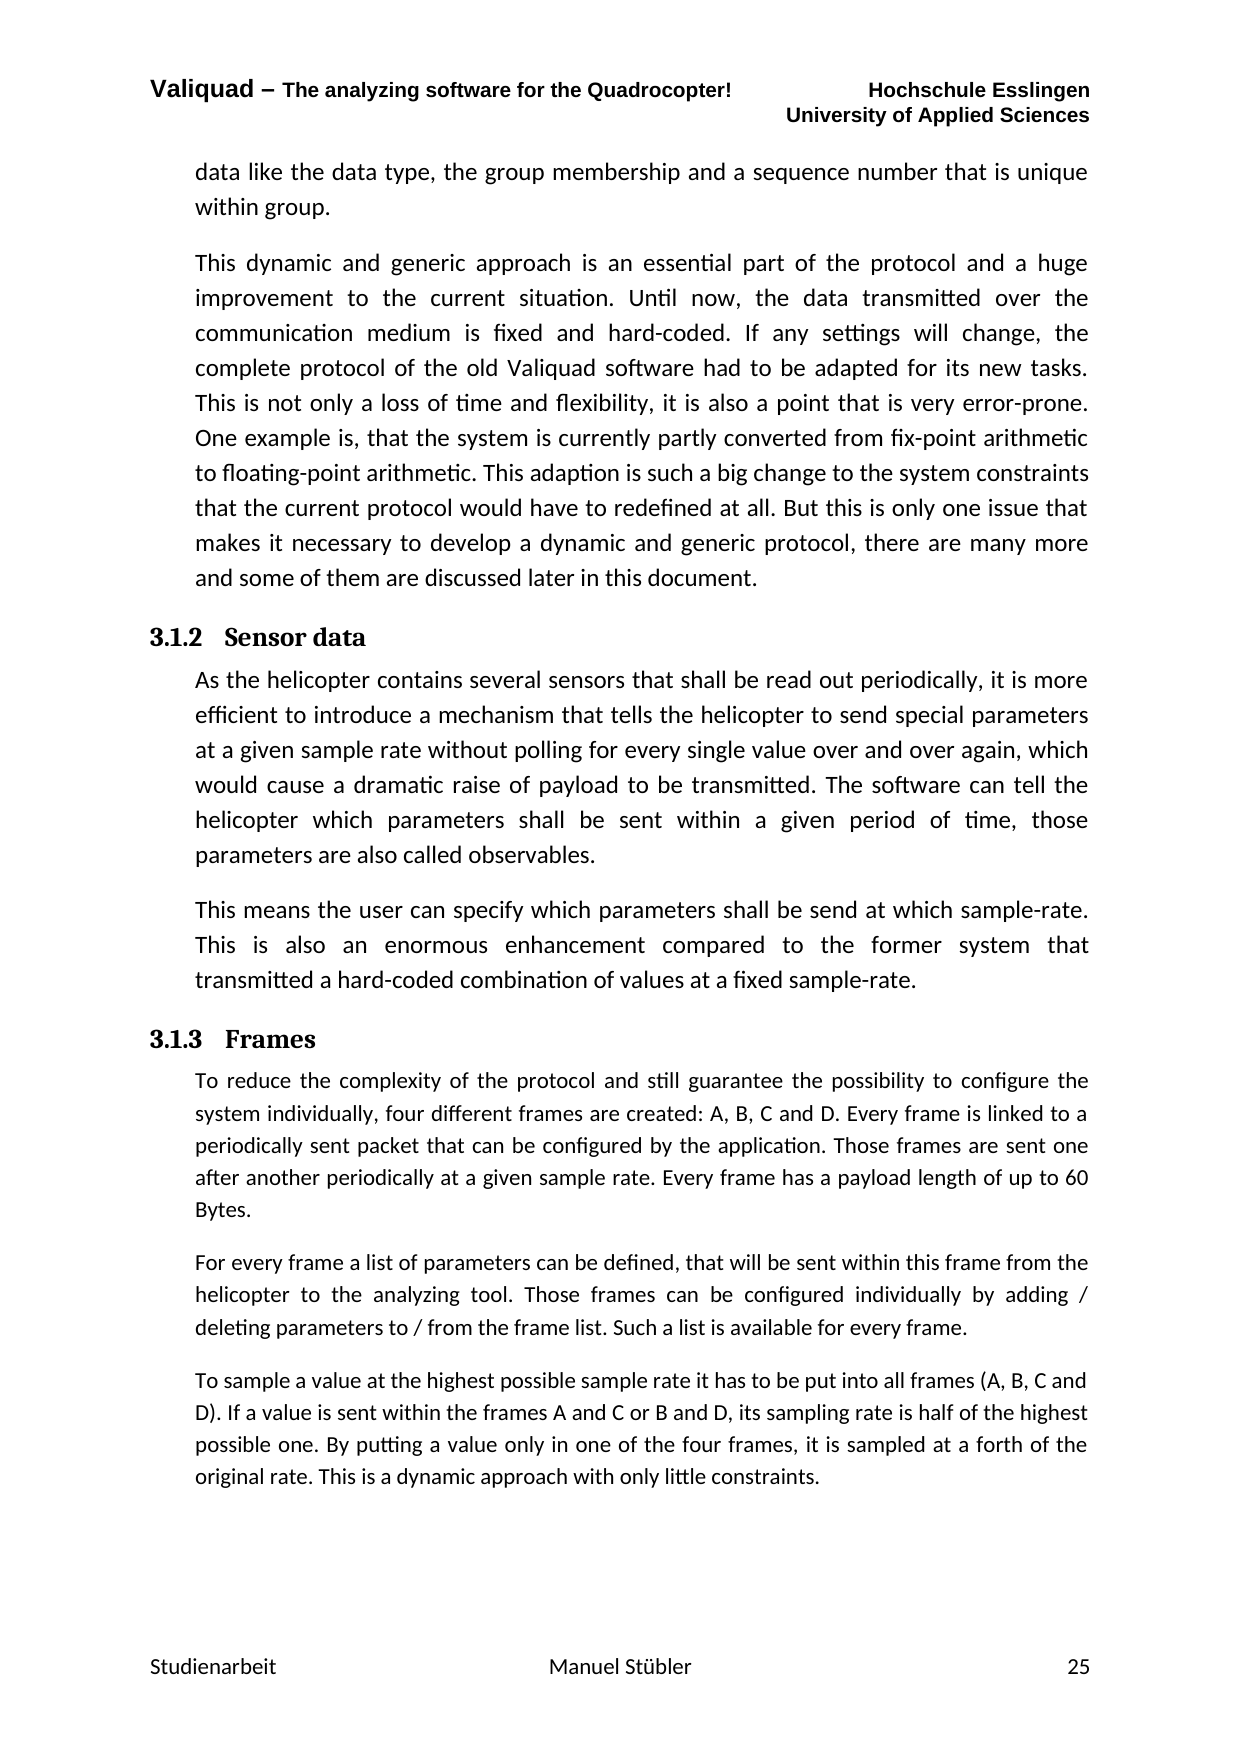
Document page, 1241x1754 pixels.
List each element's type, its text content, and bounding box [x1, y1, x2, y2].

text To reduce the complexity of the protocol and still guarantee the possibility to configure the system individually, four different frames are created: A, B, C and D. Every frame is linked to a periodically sent packet that can be configured by the application. Those frames are sent one after another periodically at a given sample rate. Every frame has a payload length of up to 60 Bytes. [195, 1067, 1090, 1223]
text data like the data type, the group membership and a sequence number that is unique within group. [195, 156, 1090, 221]
text This dynamic and generic approach is an essential part of the protocol and a huge improvement to the current situation. Until now, the data transmitted over the communication medium is fixed and hard-coded. If any settings will change, the complete protocol of the old Valiquad software had to be adapted for its new tasks. This is not only a loss of time and flexibility, it is also a point that is very error-prone. One example is, that the system is currently partly converted from fix-point arithmetic to floating-point arithmetic. This adaption is such a big change to the system constraints that the current protocol would have to redefined at all. But this is only one issue that makes it necessary to develop a dynamic and generic protocol, there are many more and some of them are discussed later in this document. [195, 247, 1090, 592]
text To sample a value at the highest possible sample rate it has to be put into all frames (A, B, C and D). If a value is sent within the frames A and C or B and D, its sampling rate is half of the highest possible one. By putting a value only in one of the four frames, it is sampled at a forth of the original rate. This is a dynamic approach with only little constraints. [195, 1366, 1090, 1490]
text For every frame a list of parameters can be defined, that will be sent within this frame from the helicopter to the analyzing tool. Those frames can be configured individually by adding / deleting parameters to / from the frame list. Such a list is available for every frame. [195, 1248, 1090, 1341]
text As the helicopter contains several sensors that shall be read out periodically, it is more efficient to introduce a mechanism that tells the helicopter to send special parameters at a given sample rate without polling for every single value over and over again, which would cause a dramatic raise of payload to be transmitted. The software can tell the helicopter which parameters shall be sent within a given period of time, those parameters are also called observables. [195, 664, 1090, 869]
subtitle Frames [150, 1024, 1090, 1056]
subtitle Sensor data [150, 622, 1090, 653]
text This means the user can specify which parameters shall be send at which sample-rate. This is also an enormous enhancement compared to the former system that transmitted a hard-coded combination of values at a fixed sample-rate. [195, 894, 1090, 995]
